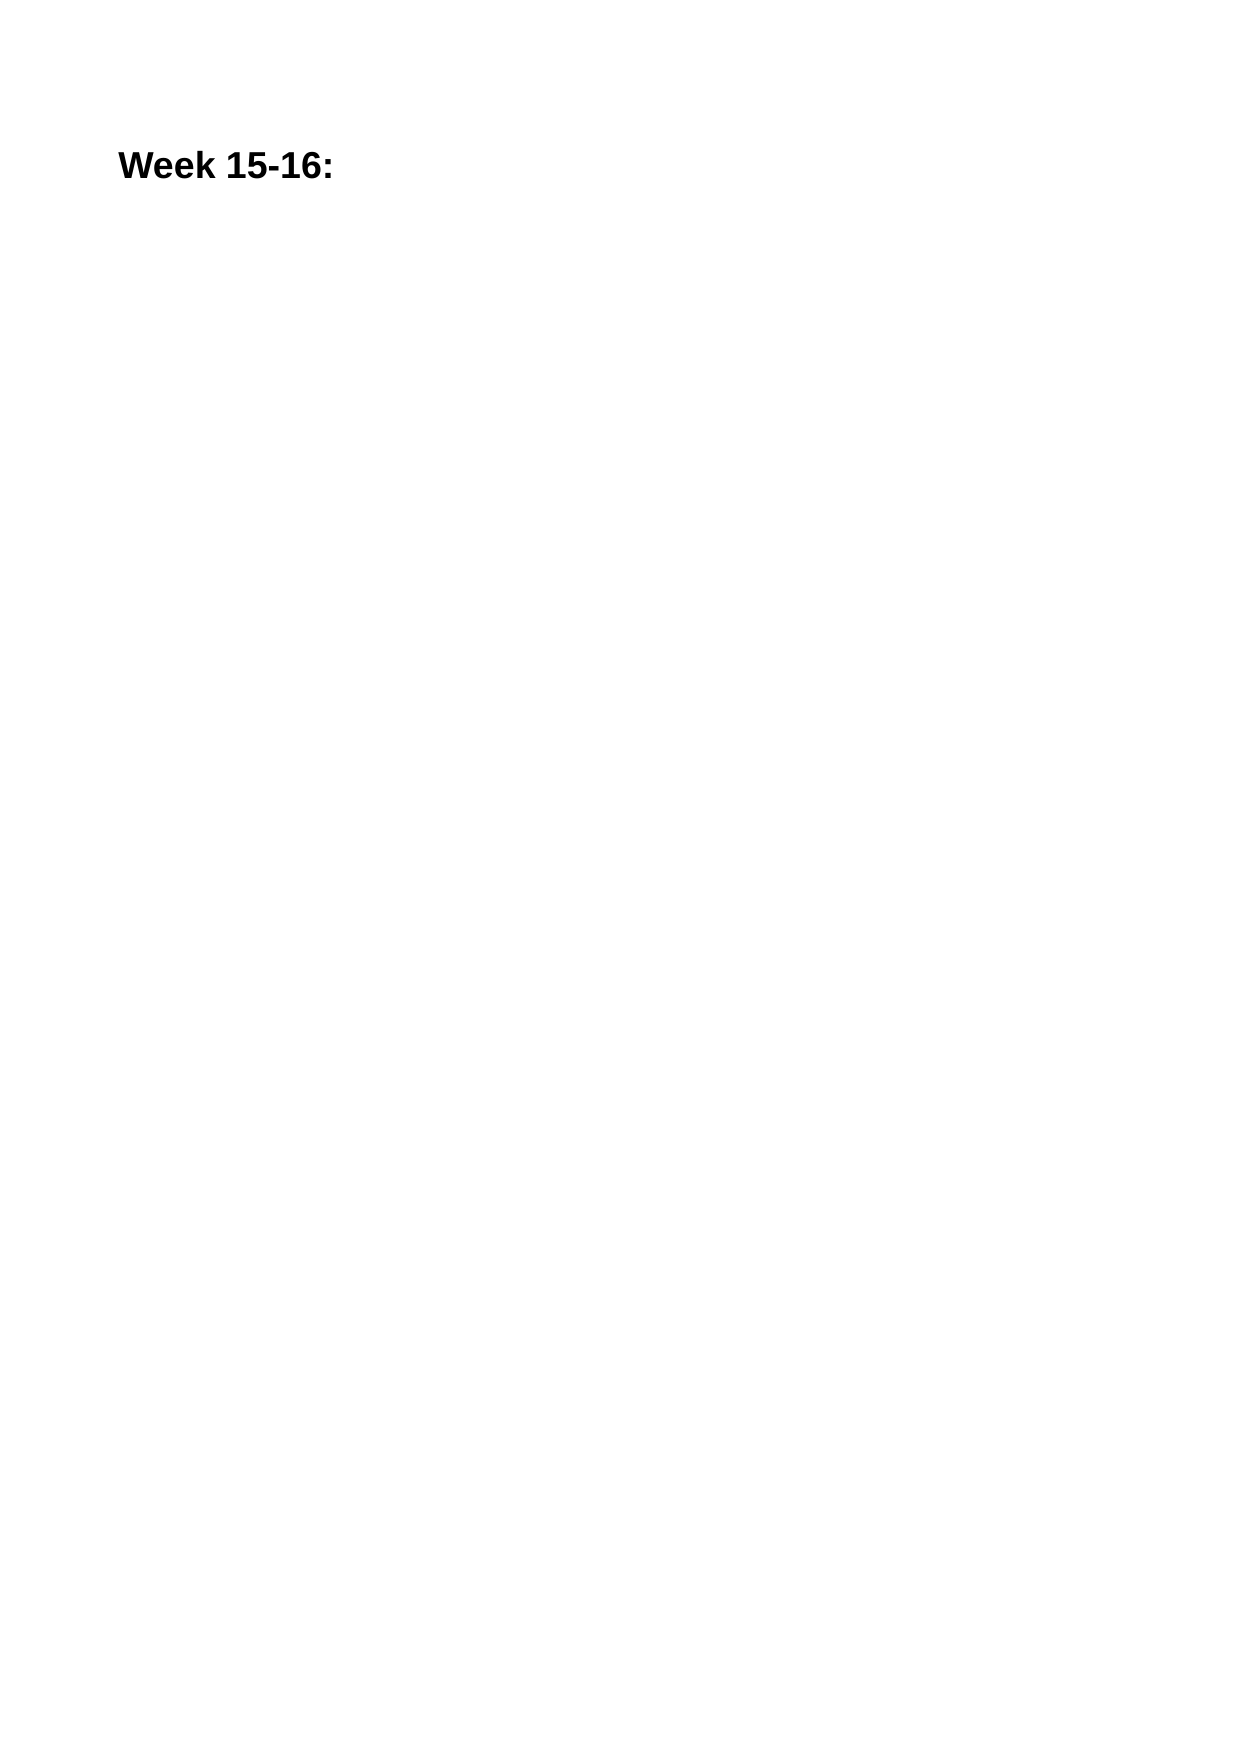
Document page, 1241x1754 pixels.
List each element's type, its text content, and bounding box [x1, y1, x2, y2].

subtitle Week 15-16: [118, 143, 1122, 186]
